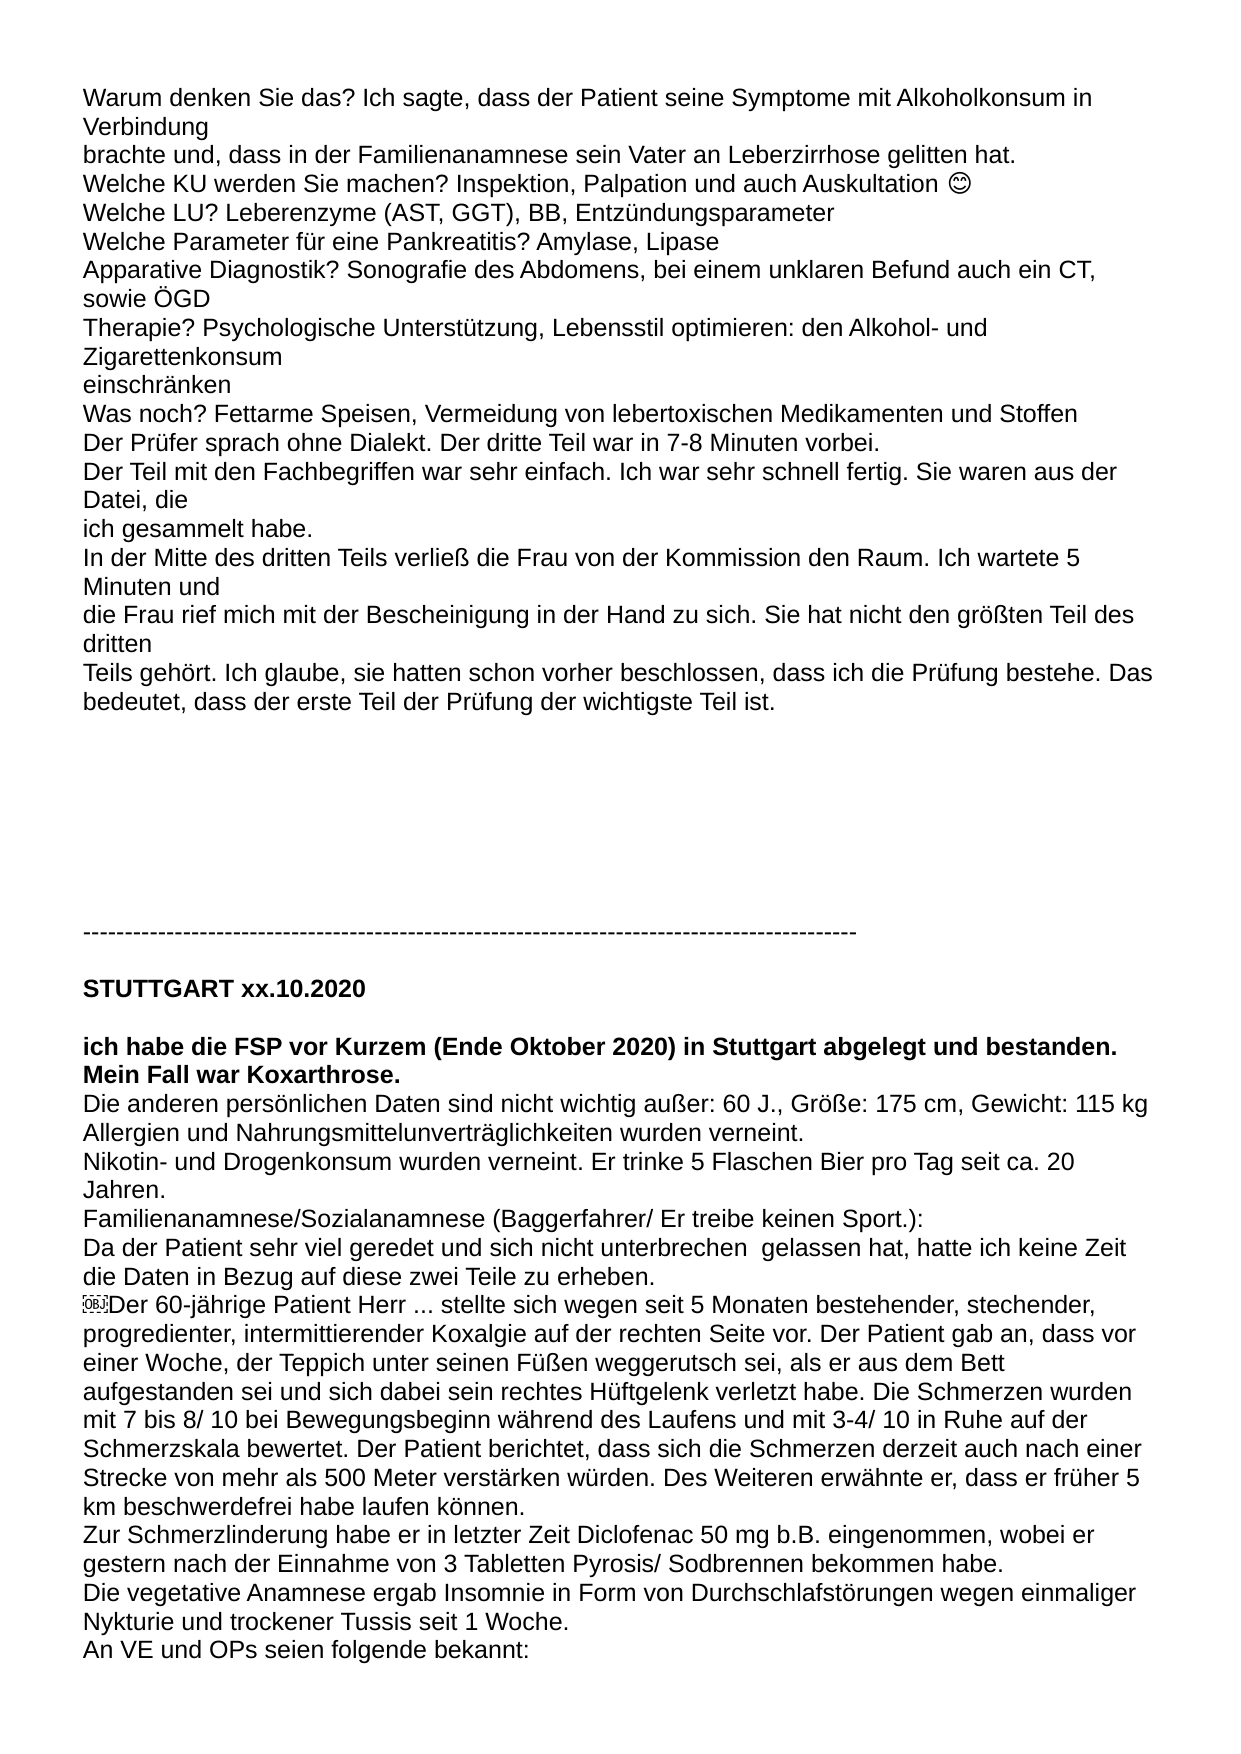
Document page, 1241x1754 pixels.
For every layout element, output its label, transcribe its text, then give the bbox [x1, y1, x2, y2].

text In der Mitte des dritten Teils verließ die Frau von der Kommission den Raum. Ich wartete 5 Minuten und [83, 543, 1157, 600]
text STUTTGART xx.10.2020 [83, 974, 1157, 1003]
text Apparative Diagnostik? Sonografie des Abdomens, bei einem unklaren Befund auch ein CT, sowie ÖGD [83, 255, 1157, 313]
text An VE und OPs seien folgende bekannt: [83, 1635, 1157, 1664]
text ￼Der 60-jährige Patient Herr ... stellte sich wegen seit 5 Monaten bestehender, stechender, progredienter, intermittierender Koxalgie auf der rechten Seite vor. Der Patient gab an, dass vor einer Woche, der Teppich unter seinen Füßen weggerutsch sei, als er aus dem Bett aufgestanden sei und sich dabei sein rechtes Hüftgelenk verletzt habe. Die Schmerzen wurden mit 7 bis 8/ 10 bei Bewegungsbeginn während des Laufens und mit 3-4/ 10 in Ruhe auf der Schmerzskala bewertet. Der Patient berichtet, dass sich die Schmerzen derzeit auch nach einer Strecke von mehr als 500 Meter verstärken würden. Des Weiteren erwähnte er, dass er früher 5 km beschwerdefrei habe laufen können. [83, 1290, 1157, 1520]
text bedeutet, dass der erste Teil der Prüfung der wichtigste Teil ist. [83, 686, 1157, 715]
text Der Prüfer sprach ohne Dialekt. Der dritte Teil war in 7-8 Minuten vorbei. [83, 428, 1157, 456]
text Teils gehört. Ich glaube, sie hatten schon vorher beschlossen, dass ich die Prüfung bestehe. Das [83, 658, 1157, 686]
text Welche KU werden Sie machen? Inspektion, Palpation und auch Auskultation 😊 [83, 169, 1157, 198]
text Mein Fall war Koxarthrose. [83, 1060, 1157, 1089]
text Nikotin- und Drogenkonsum wurden verneint. Er trinke 5 Flaschen Bier pro Tag seit ca. 20 Jahren. [83, 1146, 1157, 1204]
text --------------------------------------------------------------------------------------------- [83, 916, 1157, 945]
text Allergien und Nahrungsmittelunverträglichkeiten wurden verneint. [83, 1118, 1157, 1146]
text Der Teil mit den Fachbegriffen war sehr einfach. Ich war sehr schnell fertig. Sie waren aus der Datei, die [83, 456, 1157, 514]
text Was noch? Fettarme Speisen, Vermeidung von lebertoxischen Medikamenten und Stoffen [83, 399, 1157, 428]
text ich gesammelt habe. [83, 514, 1157, 543]
text Familienanamnese/Sozialanamnese (Baggerfahrer/ Er treibe keinen Sport.): [83, 1204, 1157, 1233]
text die Frau rief mich mit der Bescheinigung in der Hand zu sich. Sie hat nicht den größten Teil des dritten [83, 600, 1157, 658]
text Welche Parameter für eine Pankreatitis? Amylase, Lipase [83, 226, 1157, 255]
text Zur Schmerzlinderung habe er in letzter Zeit Diclofenac 50 mg b.B. eingenommen, wobei er gestern nach der Einnahme von 3 Tabletten Pyrosis/ Sodbrennen bekommen habe. [83, 1520, 1157, 1578]
text Warum denken Sie das? Ich sagte, dass der Patient seine Symptome mit Alkoholkonsum in Verbindung [83, 83, 1157, 140]
text brachte und, dass in der Familienanamnese sein Vater an Leberzirrhose gelitten hat. [83, 140, 1157, 169]
text ich habe die FSP vor Kurzem (Ende Oktober 2020) in Stuttgart abgelegt und bestanden. [83, 1031, 1157, 1060]
text Therapie? Psychologische Unterstützung, Lebensstil optimieren: den Alkohol- und Zigarettenkonsum [83, 313, 1157, 370]
text Da der Patient sehr viel geredet und sich nicht unterbrechen gelassen hat, hatte ich keine Zeit die Daten in Bezug auf diese zwei Teile zu erheben. [83, 1233, 1157, 1290]
text Die vegetative Anamnese ergab Insomnie in Form von Durchschlafstörungen wegen einmaliger Nykturie und trockener Tussis seit 1 Woche. [83, 1578, 1157, 1635]
text einschränken [83, 370, 1157, 399]
text Welche LU? Leberenzyme (AST, GGT), BB, Entzündungsparameter [83, 198, 1157, 226]
text Die anderen persönlichen Daten sind nicht wichtig außer: 60 J., Größe: 175 cm, Gewicht: 115 kg [83, 1089, 1157, 1118]
